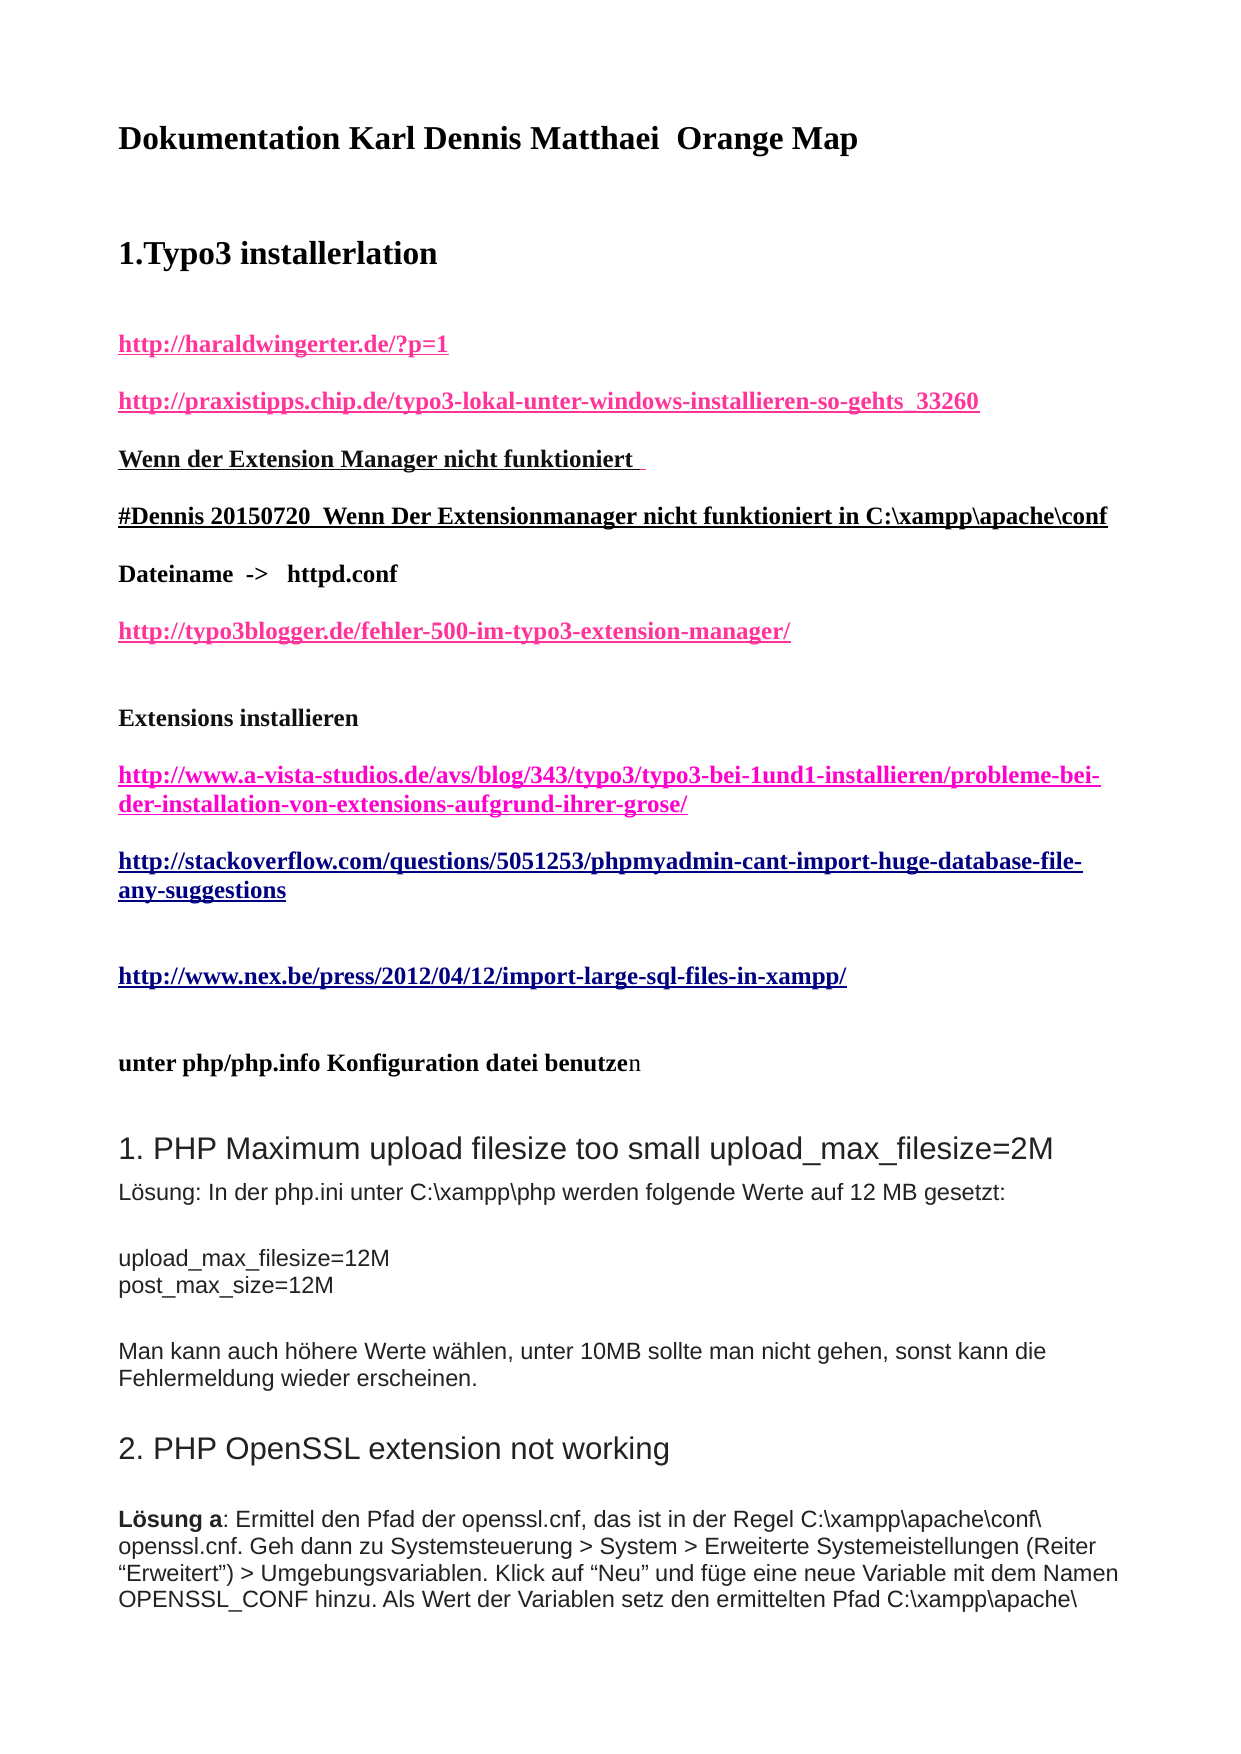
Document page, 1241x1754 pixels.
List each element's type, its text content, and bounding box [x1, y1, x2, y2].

subtitle 1. PHP Maximum upload filesize too small upload_max_filesize=2M [118, 1130, 1122, 1166]
text Man kann auch höhere Werte wählen, unter 10MB sollte man nicht gehen, sonst kann die Fehlermeldung wieder erscheinen. [118, 1337, 1122, 1391]
text http://praxistipps.chip.de/typo3-lokal-unter-windows-installieren-so-gehts_33260 [118, 386, 1122, 415]
text #Dennis 20150720 Wenn Der Extensionmanager nicht funktioniert in C:\xampp\apache\conf [118, 501, 1122, 530]
text http://stackoverflow.com/questions/5051253/phpmyadmin-cant-import-huge-database-file-any-suggestions [118, 846, 1122, 904]
text unter php/php.info Konfiguration datei benutzen [118, 1048, 1122, 1076]
text Lösung a: Ermittel den Pfad der openssl.cnf, das ist in der Regel C:\xampp\apache\conf\openssl.cnf. Geh dann zu Systemsteuerung > System > Erweiterte Systemeistellungen (Reiter “Erweitert”) > Umgebungsvariablen. Klick auf “Neu” und füge eine neue Variable mit dem Namen OPENSSL_CONF hinzu. Als Wert der Variablen setz den ermittelten Pfad C:\xampp\apache\ [118, 1505, 1122, 1613]
text http://www.nex.be/press/2012/04/12/import-large-sql-files-in-xampp/ [118, 961, 1122, 990]
text Lösung: In der php.ini unter C:\xampp\php werden folgende Werte auf 12 MB gesetzt: [118, 1179, 1122, 1206]
text upload_max_filesize=12M post_max_size=12M [118, 1244, 1122, 1298]
text Dokumentation Karl Dennis Matthaei Orange Map [118, 118, 1122, 156]
text Dateiname -> httpd.conf [118, 559, 1122, 588]
subtitle 2. PHP OpenSSL extension not working [118, 1430, 1122, 1466]
text http://haraldwingerter.de/?p=1 [118, 329, 1122, 358]
text Extensions installieren [118, 703, 1122, 731]
text Wenn der Extension Manager nicht funktioniert [118, 444, 1122, 473]
text http://www.a-vista-studios.de/avs/blog/343/typo3/typo3-bei-1und1-installieren/probleme-bei-der-installation-von-extensions-aufgrund-ihrer-grose/ [118, 760, 1122, 818]
text 1.Typo3 installerlation [118, 233, 1122, 271]
text http://typo3blogger.de/fehler-500-im-typo3-extension-manager/ [118, 616, 1122, 645]
